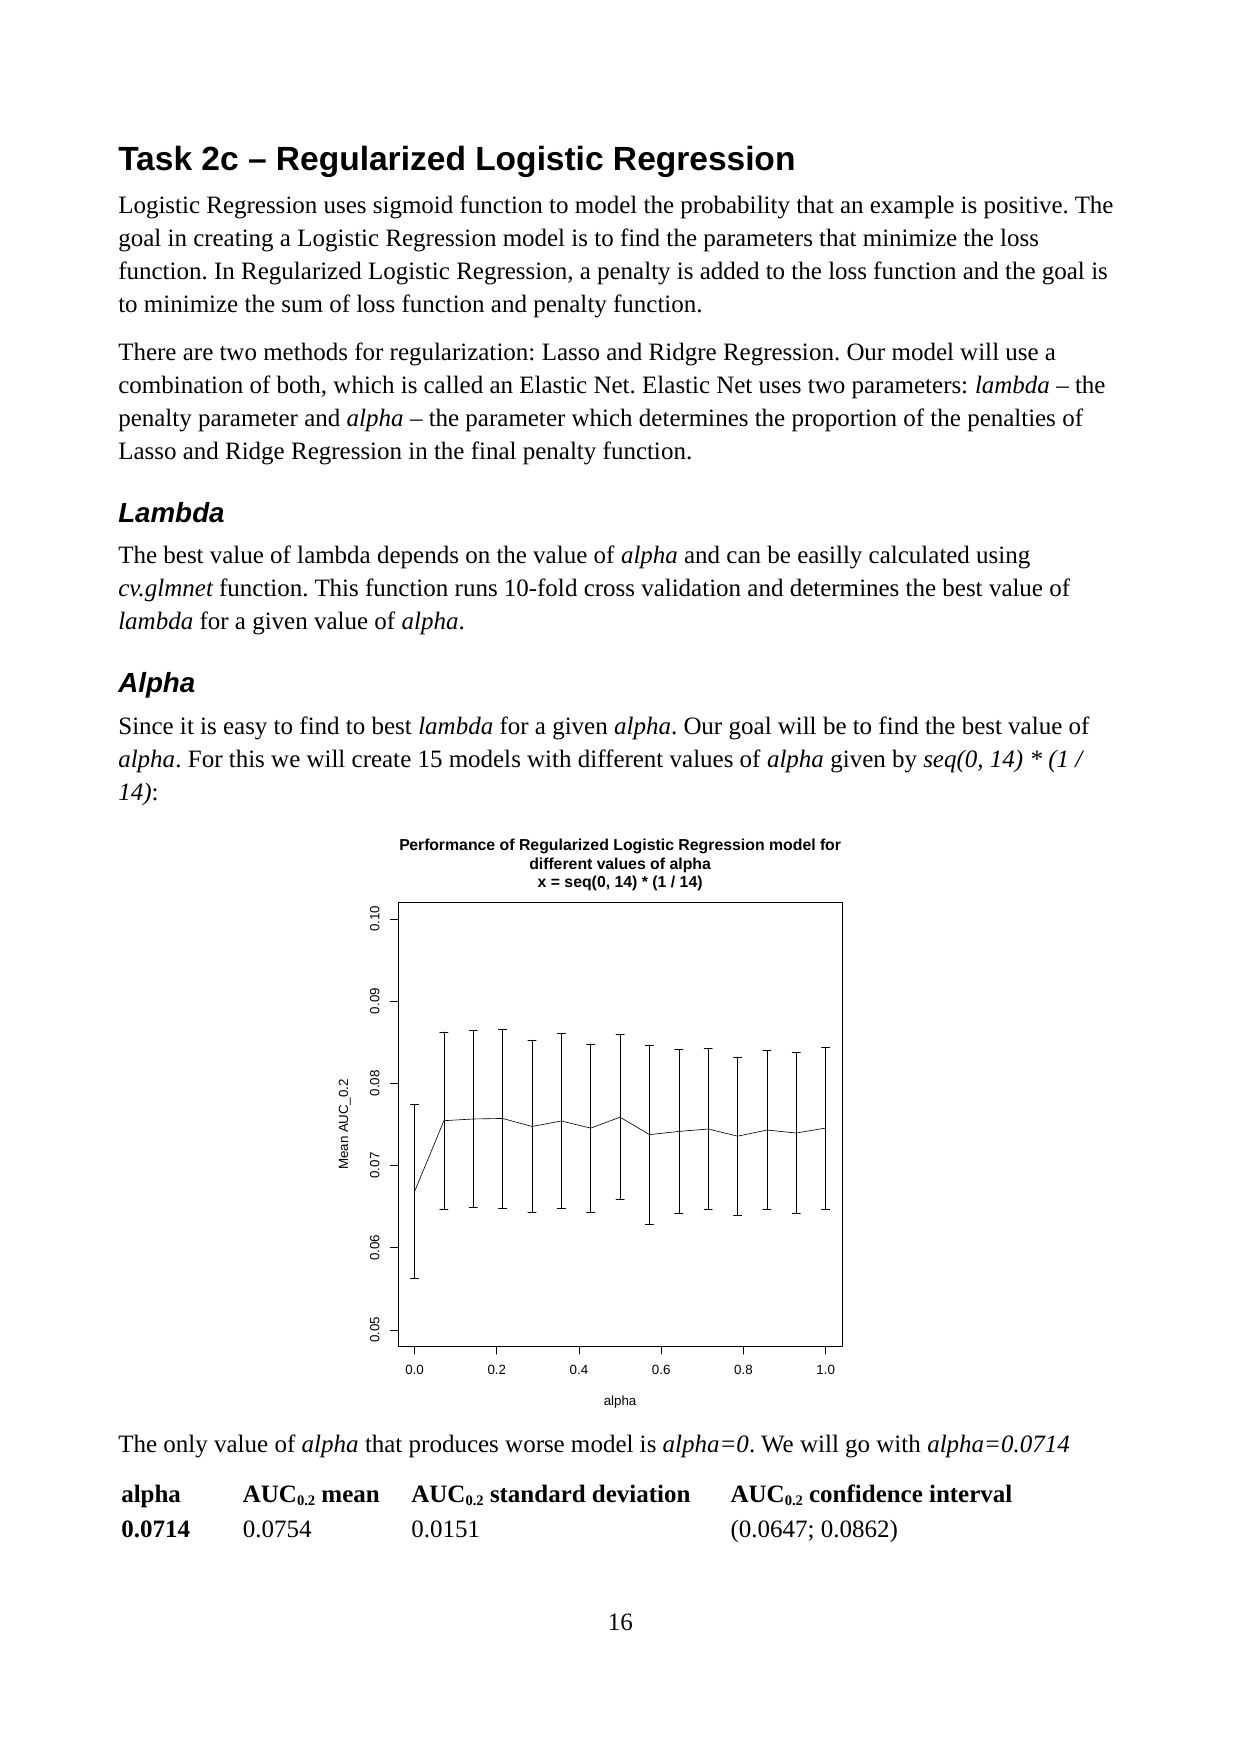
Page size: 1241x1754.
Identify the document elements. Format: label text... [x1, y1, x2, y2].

subtitle Alpha [118, 666, 1122, 698]
subtitle Lambda [118, 496, 1122, 528]
table_cell 0.0714 [118, 1511, 240, 1546]
text Since it is easy to find to best lambda for a given alpha. Our goal will be to find the best value of alpha. For this we will create 15 models with different values of alpha given by seq(0, 14) * (1 / 14): [118, 711, 1122, 806]
table_header AUC0.2 mean [240, 1476, 408, 1511]
table_cell 0.0754 [240, 1511, 408, 1546]
table_cell 0.0151 [408, 1511, 727, 1546]
table_header alpha [118, 1476, 240, 1511]
text The only value of alpha that produces worse model is alpha=0. We will go with alpha=0.0714 [118, 824, 1122, 1457]
text There are two methods for regularization: Lasso and Ridgre Regression. Our model will use a combination of both, which is called an Elastic Net. Elastic Net uses two parameters: lambda – the penalty parameter and alpha – the parameter which determines the proportion of the penalties of Lasso and Ridge Regression in the final penalty function. [118, 337, 1122, 464]
table_cell (0.0647; 0.0862) [728, 1511, 1056, 1546]
subtitle Task 2c – Regularized Logistic Regression [118, 139, 1122, 178]
text Logistic Regression uses sigmoid function to model the probability that an example is positive. The goal in creating a Logistic Regression model is to find the parameters that minimize the loss function. In Regularized Logistic Regression, a penalty is added to the loss function and the goal is to minimize the sum of loss function and penalty function. [118, 190, 1122, 318]
table_header AUC0.2 confidence interval [728, 1476, 1056, 1511]
text The best value of lambda depends on the value of alpha and can be easilly calculated using cv.glmnet function. This function runs 10-fold cross validation and determines the best value of lambda for a given value of alpha. [118, 540, 1122, 635]
table_header AUC0.2 standard deviation [408, 1476, 727, 1511]
